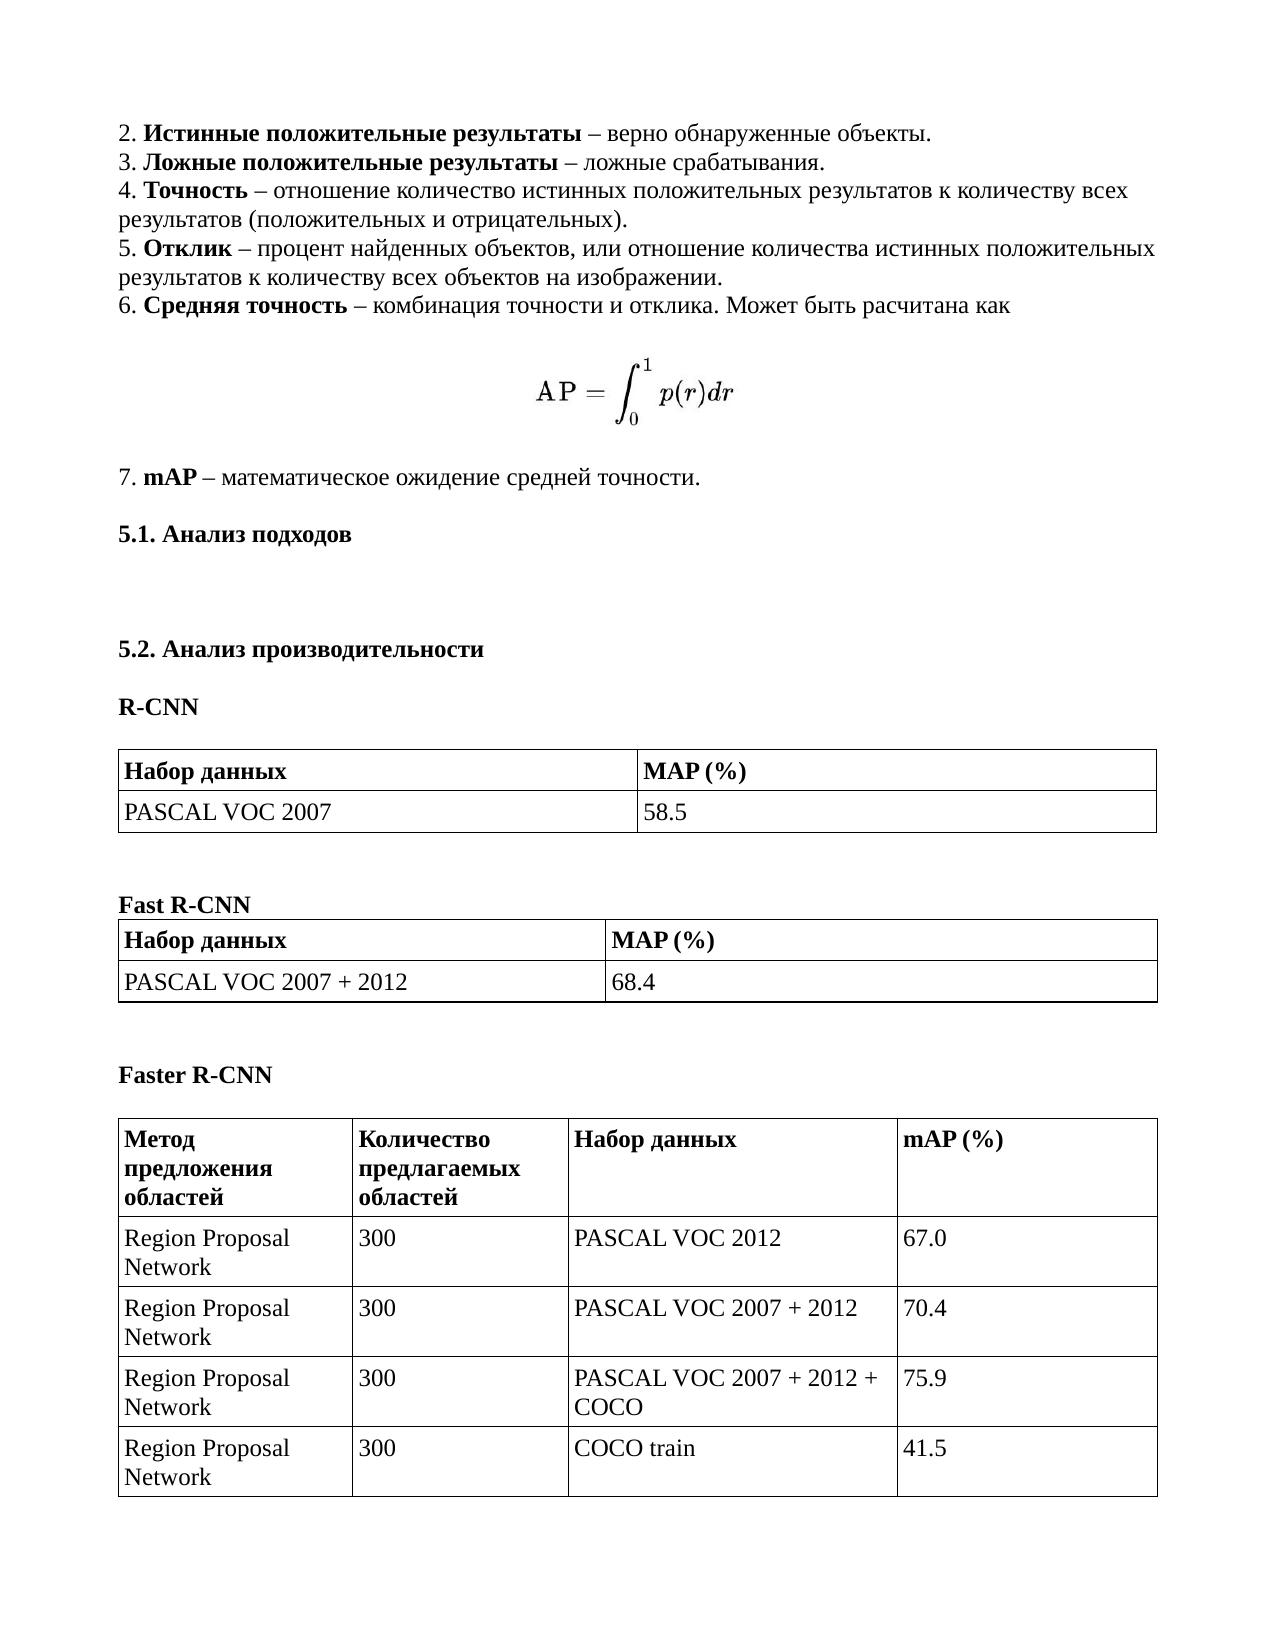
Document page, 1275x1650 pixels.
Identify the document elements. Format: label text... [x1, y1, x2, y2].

text 6. Средняя точность – комбинация точности и отклика. Может быть расчитана как [118, 291, 1157, 319]
table_header Набор данных [119, 920, 605, 960]
table_cell Region Proposal Network [119, 1427, 352, 1496]
table_cell PASCAL VOC 2012 [569, 1217, 897, 1286]
text 2. Истинные положительные результаты – верно обнаруженные объекты. [118, 118, 1157, 147]
table_cell 300 [353, 1217, 568, 1286]
table_header MAP (%) [606, 920, 1157, 960]
table_cell 58.5 [638, 791, 1156, 832]
table_cell PASCAL VOC 2007 + 2012 + COCO [569, 1357, 897, 1426]
table_cell 75.9 [898, 1357, 1157, 1426]
text 5. Отклик – процент найденных объектов, или отношение количества истинных положительных результатов к количеству всех объектов на изображении. [118, 233, 1157, 291]
text Fast R-CNN [118, 890, 1157, 919]
text Faster R-CNN [118, 1060, 1157, 1089]
text 7. mAP – математическое ожидение средней точности. [118, 462, 1157, 490]
text 5.2. Анализ производительности [118, 634, 1157, 663]
text 4. Точность – отношение количество истинных положительных результатов к количеству всех результатов (положительных и отрицательных). [118, 176, 1157, 233]
table_cell Region Proposal Network [119, 1287, 352, 1356]
table_header Набор данных [569, 1119, 897, 1216]
table_cell PASCAL VOC 2007 + 2012 [119, 961, 605, 1001]
table_cell Region Proposal Network [119, 1357, 352, 1426]
text R-CNN [118, 692, 1157, 720]
table_cell 67.0 [898, 1217, 1157, 1286]
table_cell 41.5 [898, 1427, 1157, 1496]
table_cell PASCAL VOC 2007 [119, 791, 637, 832]
table_cell PASCAL VOC 2007 + 2012 [569, 1287, 897, 1356]
table_cell COCO train [569, 1427, 897, 1496]
text 3. Ложные положительные результаты – ложные срабатывания. [118, 147, 1157, 176]
text 5.1. Анализ подходов [118, 519, 1157, 548]
table_cell 300 [353, 1427, 568, 1496]
table_header Набор данных [119, 750, 637, 790]
table_cell 300 [353, 1357, 568, 1426]
table_cell 300 [353, 1287, 568, 1356]
table_header MAP (%) [638, 750, 1156, 790]
table_cell 70.4 [898, 1287, 1157, 1356]
table_header Количество предлагаемых областей [353, 1119, 568, 1216]
table_header Метод предложения областей [119, 1119, 352, 1216]
table_header mAP (%) [898, 1119, 1157, 1216]
picture [118, 348, 1157, 433]
table_cell Region Proposal Network [119, 1217, 352, 1286]
table_cell 68.4 [606, 961, 1157, 1001]
